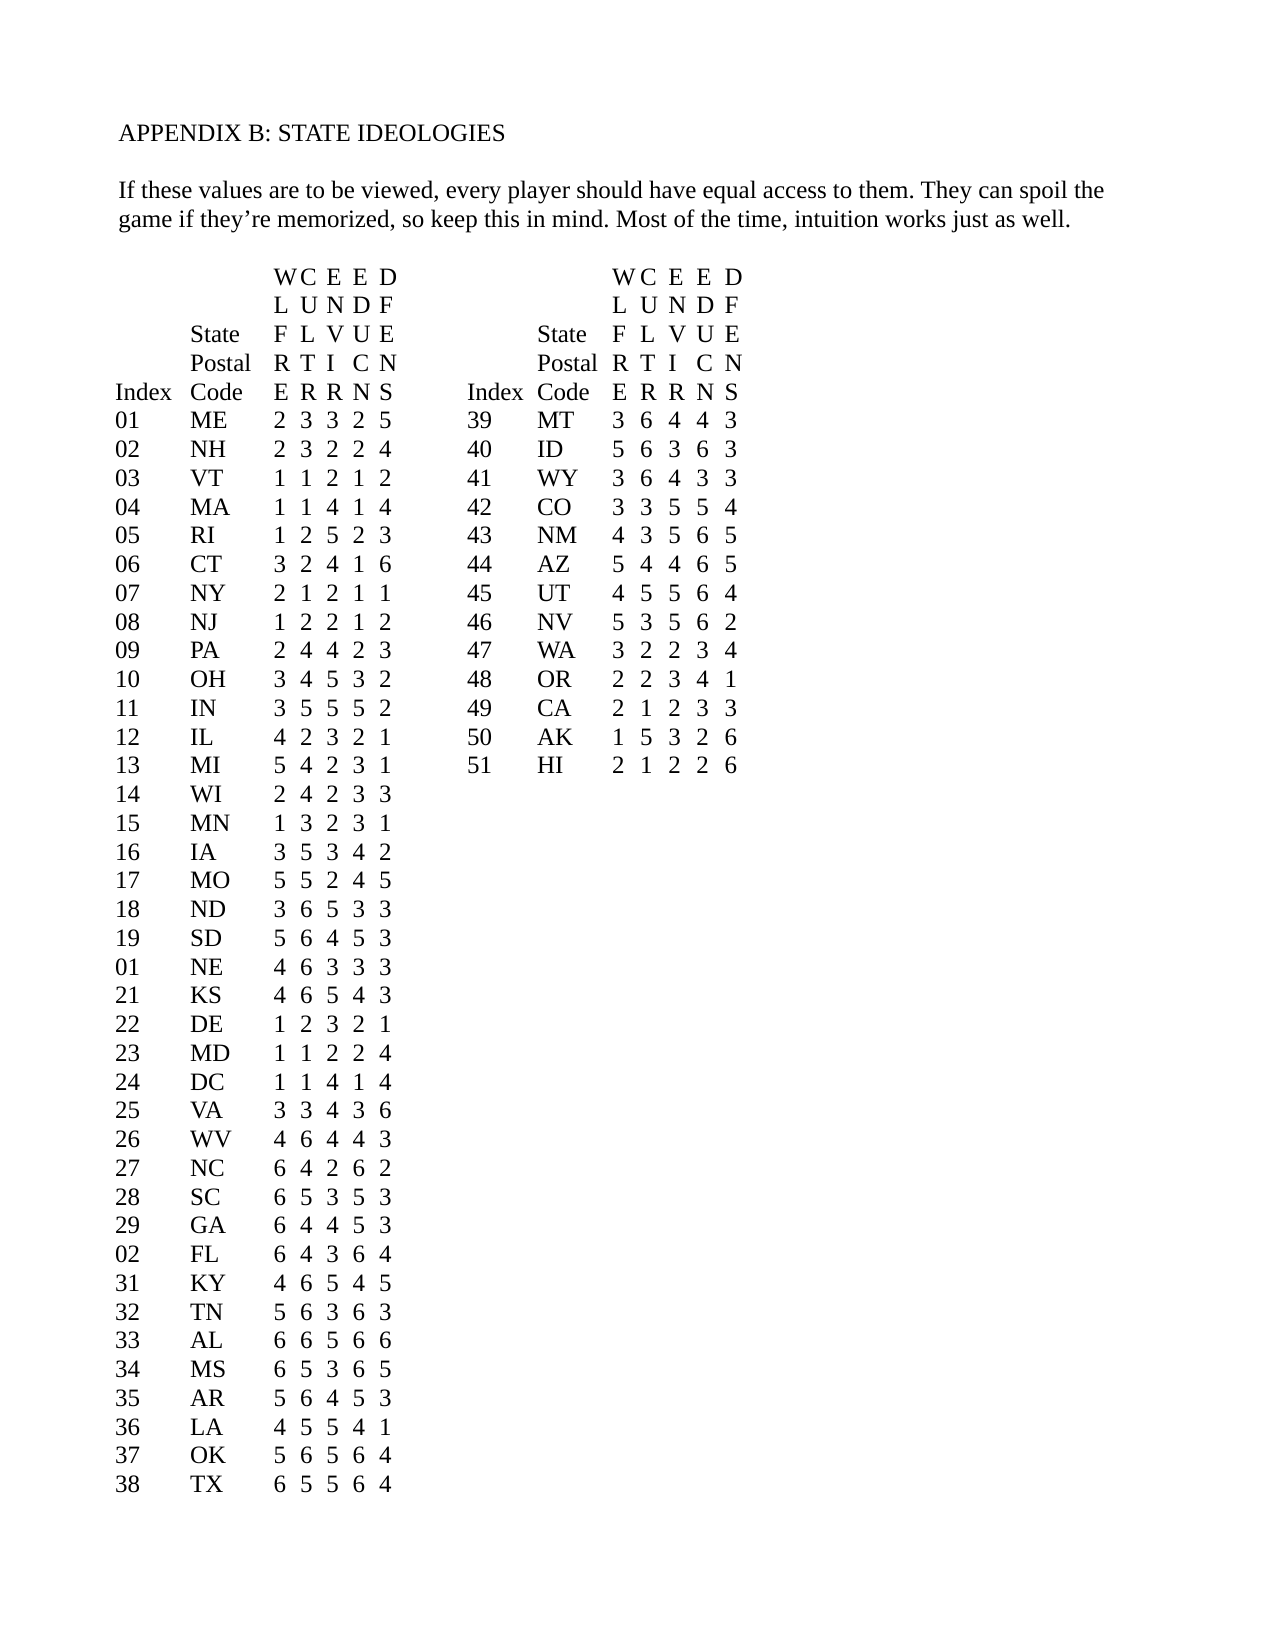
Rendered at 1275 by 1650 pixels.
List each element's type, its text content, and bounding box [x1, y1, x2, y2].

table_cell [693, 1354, 721, 1383]
table_cell 3 [637, 521, 665, 549]
table_cell 5 [270, 1297, 297, 1326]
table_cell 3 [270, 894, 297, 923]
table_cell [609, 1383, 637, 1412]
table_cell NV [534, 607, 609, 636]
table_cell [403, 866, 464, 894]
table_cell 46 [464, 607, 534, 636]
table_cell [464, 1009, 534, 1038]
table_cell [665, 808, 693, 837]
table_cell [464, 1096, 534, 1124]
table_cell [665, 1153, 693, 1182]
table_cell [403, 1096, 464, 1124]
table_cell 3 [721, 693, 749, 722]
table_cell AR [187, 1383, 270, 1412]
table_cell [637, 1038, 665, 1067]
table_cell [403, 693, 464, 722]
table_cell 1 [297, 578, 323, 607]
table_cell [534, 1009, 609, 1038]
table_cell [637, 981, 665, 1009]
table_cell 2 [637, 664, 665, 693]
table_cell 1 [270, 1067, 297, 1096]
table_cell 2 [349, 406, 376, 434]
table_cell [609, 1124, 637, 1153]
table_cell [609, 1297, 637, 1326]
table_cell [609, 1469, 637, 1498]
table_cell 2 [323, 607, 349, 636]
table_cell [464, 1153, 534, 1182]
table_cell [403, 981, 464, 1009]
table_cell 2 [376, 463, 402, 492]
table_cell 4 [376, 1441, 402, 1469]
table_cell 6 [693, 434, 721, 463]
table_cell 3 [323, 952, 349, 981]
table_cell [637, 866, 665, 894]
table_cell NH [187, 434, 270, 463]
table_cell 3 [693, 693, 721, 722]
table_cell 4 [297, 636, 323, 664]
table_cell 3 [349, 952, 376, 981]
table_cell 2 [349, 722, 376, 751]
table_cell 2 [297, 549, 323, 578]
table_cell 4 [323, 636, 349, 664]
table_cell [637, 894, 665, 923]
table_cell 4 [665, 406, 693, 434]
table_cell 4 [376, 1239, 402, 1268]
table_cell [637, 1354, 665, 1383]
table_cell 2 [693, 722, 721, 751]
table_cell [403, 779, 464, 808]
table_header State Postal Code [187, 262, 270, 406]
table_cell [721, 1096, 749, 1124]
table_cell 5 [349, 1211, 376, 1239]
table_cell [637, 923, 665, 952]
table_cell 50 [464, 722, 534, 751]
table_cell PA [187, 636, 270, 664]
table_cell [464, 1354, 534, 1383]
table_cell [609, 1354, 637, 1383]
table_cell [403, 1268, 464, 1297]
table_cell [464, 981, 534, 1009]
table_cell MN [187, 808, 270, 837]
table_cell [403, 664, 464, 693]
table_cell [665, 1038, 693, 1067]
table_cell IN [187, 693, 270, 722]
table_cell 6 [349, 1354, 376, 1383]
table_cell MA [187, 492, 270, 521]
table_cell [403, 492, 464, 521]
table_cell [609, 1268, 637, 1297]
table_cell [693, 894, 721, 923]
table_cell 21 [112, 981, 187, 1009]
table_cell 3 [609, 463, 637, 492]
table_cell 6 [270, 1326, 297, 1354]
table_cell 6 [693, 549, 721, 578]
table_cell 2 [376, 664, 402, 693]
table_cell [464, 952, 534, 981]
table_cell 2 [693, 751, 721, 779]
table_cell [637, 1326, 665, 1354]
table_cell [534, 894, 609, 923]
table_cell 5 [609, 607, 637, 636]
table_cell 5 [376, 1354, 402, 1383]
table_cell VT [187, 463, 270, 492]
table_cell 3 [693, 636, 721, 664]
table_cell [637, 1239, 665, 1268]
table_cell [464, 837, 534, 866]
table_cell [464, 1383, 534, 1412]
table_cell CO [534, 492, 609, 521]
table_cell [534, 1067, 609, 1096]
table_cell CT [187, 549, 270, 578]
table_cell 29 [112, 1211, 187, 1239]
table_cell [721, 1038, 749, 1067]
table_cell 37 [112, 1441, 187, 1469]
table_cell OH [187, 664, 270, 693]
table_cell [693, 1297, 721, 1326]
table_cell ME [187, 406, 270, 434]
table_cell [693, 952, 721, 981]
table_header ENVIR [665, 262, 693, 406]
table_cell [403, 1182, 464, 1211]
table_cell 3 [270, 1096, 297, 1124]
table_cell 1 [349, 578, 376, 607]
table_cell [637, 1009, 665, 1038]
table_cell 10 [112, 664, 187, 693]
table_cell [534, 1441, 609, 1469]
table_cell VA [187, 1096, 270, 1124]
table_cell [534, 1469, 609, 1498]
table_cell 6 [376, 549, 402, 578]
table_cell 6 [349, 1326, 376, 1354]
table_cell [403, 1326, 464, 1354]
table_cell 01 [112, 952, 187, 981]
table_cell 2 [323, 1038, 349, 1067]
table_cell [609, 779, 637, 808]
table_cell MT [534, 406, 609, 434]
table_cell 3 [376, 923, 402, 952]
table_cell [637, 1383, 665, 1412]
table_cell [665, 1009, 693, 1038]
table_cell 1 [270, 463, 297, 492]
table_cell [609, 1153, 637, 1182]
table_cell SC [187, 1182, 270, 1211]
table_cell 16 [112, 837, 187, 866]
table_cell 2 [376, 837, 402, 866]
table_cell [534, 1383, 609, 1412]
table_cell [534, 1153, 609, 1182]
table_cell 4 [376, 434, 402, 463]
table_cell 2 [323, 866, 349, 894]
table_cell 2 [609, 693, 637, 722]
table_cell 3 [349, 894, 376, 923]
table_cell [693, 1038, 721, 1067]
table_cell 4 [376, 492, 402, 521]
table_cell 2 [349, 1038, 376, 1067]
table_cell 2 [376, 693, 402, 722]
table_cell [403, 463, 464, 492]
table_cell 45 [464, 578, 534, 607]
table_cell 5 [270, 1383, 297, 1412]
table_cell [665, 1211, 693, 1239]
table_cell GA [187, 1211, 270, 1239]
table_cell [403, 1354, 464, 1383]
table_cell 3 [323, 722, 349, 751]
table_cell [534, 952, 609, 981]
table_cell 2 [376, 1153, 402, 1182]
table_cell [721, 1412, 749, 1441]
table_cell 4 [297, 1153, 323, 1182]
table_cell 5 [323, 1441, 349, 1469]
table_cell [665, 1124, 693, 1153]
table_cell 6 [349, 1297, 376, 1326]
table_cell 38 [112, 1469, 187, 1498]
table_cell 3 [609, 636, 637, 664]
table_cell [464, 1469, 534, 1498]
table_cell 1 [270, 1009, 297, 1038]
table_cell 4 [270, 1268, 297, 1297]
table_cell 6 [693, 521, 721, 549]
table_cell 6 [297, 923, 323, 952]
table_cell [693, 1469, 721, 1498]
table_header ENVIR [323, 262, 349, 406]
table_cell [403, 1009, 464, 1038]
table_cell [534, 779, 609, 808]
table_cell 2 [609, 751, 637, 779]
table_cell 6 [376, 1096, 402, 1124]
table_cell 1 [270, 492, 297, 521]
table_cell 42 [464, 492, 534, 521]
table_cell 4 [297, 1211, 323, 1239]
table_cell 3 [721, 434, 749, 463]
table_cell [721, 1211, 749, 1239]
table_header State Postal Code [534, 262, 609, 406]
table_cell [637, 1067, 665, 1096]
table_cell IL [187, 722, 270, 751]
table_cell 4 [349, 837, 376, 866]
table_cell [609, 1211, 637, 1239]
table_cell 5 [609, 549, 637, 578]
table_cell 4 [609, 521, 637, 549]
table_cell 23 [112, 1038, 187, 1067]
table_cell 51 [464, 751, 534, 779]
table_cell 2 [609, 664, 637, 693]
table_cell 3 [270, 837, 297, 866]
table_cell 6 [637, 406, 665, 434]
table_cell [721, 808, 749, 837]
table_cell [609, 1067, 637, 1096]
table_cell 4 [323, 1096, 349, 1124]
table_cell [609, 866, 637, 894]
table_cell 15 [112, 808, 187, 837]
table_cell 3 [270, 693, 297, 722]
table_cell 28 [112, 1182, 187, 1211]
table_cell [721, 1067, 749, 1096]
table_cell 1 [349, 463, 376, 492]
table_cell [693, 923, 721, 952]
table_cell 14 [112, 779, 187, 808]
table_cell [665, 923, 693, 952]
table_cell 4 [721, 636, 749, 664]
table_cell 2 [349, 521, 376, 549]
table_cell [464, 923, 534, 952]
table_cell [693, 1239, 721, 1268]
table_cell [534, 1297, 609, 1326]
table_cell 4 [270, 1412, 297, 1441]
table_cell [721, 1009, 749, 1038]
table_cell 5 [349, 1383, 376, 1412]
table_cell [609, 894, 637, 923]
table_cell 3 [376, 1124, 402, 1153]
table_cell 4 [349, 1412, 376, 1441]
table_cell 43 [464, 521, 534, 549]
table_cell RI [187, 521, 270, 549]
table_cell 1 [297, 1067, 323, 1096]
table_cell 2 [297, 722, 323, 751]
table_cell 03 [112, 463, 187, 492]
table_cell 41 [464, 463, 534, 492]
table_header DFENS [721, 262, 749, 406]
table_cell [637, 1441, 665, 1469]
table_cell [665, 779, 693, 808]
table_cell 6 [721, 722, 749, 751]
table_cell [637, 1469, 665, 1498]
table_cell [609, 1182, 637, 1211]
table_cell 4 [609, 578, 637, 607]
table_cell 3 [349, 664, 376, 693]
table_cell [721, 981, 749, 1009]
table_cell 3 [323, 406, 349, 434]
table_header EDUCN [349, 262, 376, 406]
table_cell 2 [270, 406, 297, 434]
table_cell 04 [112, 492, 187, 521]
table_cell [464, 1182, 534, 1211]
table_cell 2 [665, 636, 693, 664]
table_cell 1 [376, 578, 402, 607]
table_cell 4 [376, 1067, 402, 1096]
table_cell 35 [112, 1383, 187, 1412]
table_cell NE [187, 952, 270, 981]
table_cell [534, 1268, 609, 1297]
table_cell [609, 1412, 637, 1441]
table_cell 3 [376, 636, 402, 664]
table_cell [403, 1124, 464, 1153]
table_cell 4 [637, 549, 665, 578]
table_cell [403, 837, 464, 866]
table_cell [403, 1211, 464, 1239]
table_cell 4 [323, 1067, 349, 1096]
table_cell [534, 1412, 609, 1441]
table_cell 3 [721, 463, 749, 492]
table_cell [464, 866, 534, 894]
table_cell 4 [297, 1239, 323, 1268]
table_cell [721, 1326, 749, 1354]
table_cell [721, 923, 749, 952]
table_cell 1 [376, 751, 402, 779]
table_cell 24 [112, 1067, 187, 1096]
table_cell [534, 1211, 609, 1239]
table_cell [721, 1354, 749, 1383]
table_cell [464, 1124, 534, 1153]
table_cell 6 [637, 463, 665, 492]
table_header CULTR [637, 262, 665, 406]
table_cell 2 [323, 751, 349, 779]
table_cell [721, 1182, 749, 1211]
table_cell 4 [270, 722, 297, 751]
table_cell 6 [270, 1239, 297, 1268]
table_cell [665, 1182, 693, 1211]
table_cell 07 [112, 578, 187, 607]
table_cell WA [534, 636, 609, 664]
table_cell [721, 1383, 749, 1412]
table_cell [609, 1239, 637, 1268]
table_cell 6 [297, 894, 323, 923]
table_cell 5 [376, 1268, 402, 1297]
table_cell [637, 1182, 665, 1211]
table_cell 1 [721, 664, 749, 693]
table_cell 6 [270, 1182, 297, 1211]
table_cell 2 [721, 607, 749, 636]
table_cell [464, 808, 534, 837]
table_cell 5 [665, 607, 693, 636]
table_cell 5 [721, 549, 749, 578]
table_cell 5 [297, 1469, 323, 1498]
table_cell [403, 1383, 464, 1412]
table_cell ID [534, 434, 609, 463]
table_cell [464, 1326, 534, 1354]
table_cell KY [187, 1268, 270, 1297]
table_cell 1 [297, 1038, 323, 1067]
table_cell [637, 1124, 665, 1153]
table_cell 6 [297, 1297, 323, 1326]
table_cell 5 [323, 894, 349, 923]
table_cell SD [187, 923, 270, 952]
table_cell 5 [323, 1469, 349, 1498]
table_cell [609, 808, 637, 837]
table_cell 6 [376, 1326, 402, 1354]
table_cell 3 [323, 837, 349, 866]
table_cell 1 [297, 492, 323, 521]
table_cell AK [534, 722, 609, 751]
table_cell 6 [297, 981, 323, 1009]
table_cell [637, 952, 665, 981]
table_header WLFRE [270, 262, 297, 406]
table_cell WV [187, 1124, 270, 1153]
table_cell 3 [376, 1211, 402, 1239]
table_cell 02 [112, 434, 187, 463]
table_cell 4 [693, 406, 721, 434]
table_cell 4 [270, 981, 297, 1009]
table_cell [403, 1239, 464, 1268]
table_cell 1 [376, 808, 402, 837]
table_cell [403, 1297, 464, 1326]
table_cell 4 [297, 751, 323, 779]
table_cell 6 [270, 1153, 297, 1182]
table_cell 2 [323, 578, 349, 607]
table_cell 4 [297, 779, 323, 808]
table_cell 3 [721, 406, 749, 434]
table_cell [693, 1096, 721, 1124]
table_cell 1 [270, 808, 297, 837]
table_cell [464, 1239, 534, 1268]
table_cell 3 [349, 808, 376, 837]
table_cell 3 [376, 521, 402, 549]
table_cell 5 [609, 434, 637, 463]
table_cell 3 [609, 492, 637, 521]
table_cell 4 [721, 578, 749, 607]
table_cell 5 [323, 1412, 349, 1441]
table_cell 1 [349, 549, 376, 578]
table_cell 5 [323, 521, 349, 549]
table_cell 6 [297, 1268, 323, 1297]
table_cell 5 [297, 837, 323, 866]
table_cell [665, 1297, 693, 1326]
text APPENDIX B: STATE IDEOLOGIES [118, 118, 1157, 147]
table_cell 5 [349, 1182, 376, 1211]
table_cell 5 [637, 722, 665, 751]
table_cell [693, 1412, 721, 1441]
table_cell 6 [270, 1354, 297, 1383]
table_cell 6 [297, 1124, 323, 1153]
table_cell [665, 1268, 693, 1297]
table_cell [534, 981, 609, 1009]
table_cell 4 [270, 1124, 297, 1153]
table_cell [721, 837, 749, 866]
table_cell 4 [323, 549, 349, 578]
table_cell 4 [323, 1211, 349, 1239]
table_cell 4 [270, 952, 297, 981]
table_cell 2 [323, 1153, 349, 1182]
table_cell 3 [376, 1297, 402, 1326]
table_cell 4 [376, 1469, 402, 1498]
table_cell 2 [297, 521, 323, 549]
table_cell 12 [112, 722, 187, 751]
table_cell [693, 1268, 721, 1297]
table_cell 2 [323, 434, 349, 463]
table_cell [665, 1067, 693, 1096]
table_cell 3 [609, 406, 637, 434]
table_cell 19 [112, 923, 187, 952]
table_cell [665, 837, 693, 866]
table_cell MO [187, 866, 270, 894]
table_cell 3 [665, 434, 693, 463]
table_cell 2 [376, 607, 402, 636]
table_cell 2 [323, 779, 349, 808]
table_cell 05 [112, 521, 187, 549]
table_cell [464, 1441, 534, 1469]
table_cell 3 [323, 1182, 349, 1211]
table_cell 1 [349, 492, 376, 521]
table_cell 49 [464, 693, 534, 722]
table_cell [609, 952, 637, 981]
table_cell 3 [323, 1239, 349, 1268]
table_cell 5 [297, 693, 323, 722]
table_header WLFRE [609, 262, 637, 406]
table_cell [534, 1096, 609, 1124]
table_cell [534, 1038, 609, 1067]
table_cell [609, 837, 637, 866]
table_cell 6 [297, 1326, 323, 1354]
table_cell [721, 1297, 749, 1326]
table_cell 6 [637, 434, 665, 463]
table_cell 4 [349, 866, 376, 894]
table_cell 4 [349, 1268, 376, 1297]
table_cell [464, 1268, 534, 1297]
table_cell 3 [665, 722, 693, 751]
table_cell 3 [693, 463, 721, 492]
table_cell 6 [270, 1469, 297, 1498]
table_cell [403, 751, 464, 779]
table_cell 13 [112, 751, 187, 779]
table_cell [403, 1067, 464, 1096]
table_cell 3 [349, 779, 376, 808]
table_cell [609, 1009, 637, 1038]
table_cell 3 [376, 1383, 402, 1412]
table_cell [721, 1469, 749, 1498]
table_cell 4 [323, 1124, 349, 1153]
table_cell KS [187, 981, 270, 1009]
table_cell 3 [376, 952, 402, 981]
table_cell 2 [665, 693, 693, 722]
table_cell [665, 866, 693, 894]
table_cell [721, 779, 749, 808]
table_cell NJ [187, 607, 270, 636]
table_cell 40 [464, 434, 534, 463]
table_cell 1 [349, 1067, 376, 1096]
table_cell [403, 406, 464, 434]
table_cell 3 [323, 1354, 349, 1383]
table_cell [534, 837, 609, 866]
table_cell 18 [112, 894, 187, 923]
table_cell 3 [376, 894, 402, 923]
table_cell CA [534, 693, 609, 722]
table_cell [693, 1211, 721, 1239]
table_cell [403, 808, 464, 837]
table_cell 2 [349, 434, 376, 463]
table_cell [403, 952, 464, 981]
table_cell 3 [323, 1297, 349, 1326]
table_cell 2 [270, 578, 297, 607]
table_cell 1 [349, 607, 376, 636]
table_cell 1 [270, 521, 297, 549]
table_cell 6 [349, 1469, 376, 1498]
table_cell 5 [270, 923, 297, 952]
table_cell [403, 894, 464, 923]
table_cell 2 [349, 636, 376, 664]
table_cell 4 [349, 981, 376, 1009]
table_cell TX [187, 1469, 270, 1498]
table_cell 5 [349, 693, 376, 722]
table_cell [665, 1096, 693, 1124]
table_cell [721, 894, 749, 923]
table_cell 3 [637, 607, 665, 636]
table_cell 2 [297, 1009, 323, 1038]
table_cell 5 [349, 923, 376, 952]
table_cell AZ [534, 549, 609, 578]
table_cell 2 [323, 463, 349, 492]
table_cell [693, 1009, 721, 1038]
table_cell MD [187, 1038, 270, 1067]
table_cell [665, 1326, 693, 1354]
table_cell 2 [349, 1009, 376, 1038]
table_cell [721, 866, 749, 894]
table_cell [693, 1326, 721, 1354]
table_cell 3 [297, 1096, 323, 1124]
table_cell 6 [349, 1239, 376, 1268]
table_cell [693, 779, 721, 808]
table_cell [534, 923, 609, 952]
table_cell 31 [112, 1268, 187, 1297]
table_cell [637, 1211, 665, 1239]
table_cell [464, 1038, 534, 1067]
table_cell 5 [693, 492, 721, 521]
table_cell [403, 1469, 464, 1498]
table_cell 2 [665, 751, 693, 779]
table_cell 4 [349, 1124, 376, 1153]
table_cell 4 [297, 664, 323, 693]
table_cell [693, 1182, 721, 1211]
table_cell 1 [376, 1412, 402, 1441]
table_cell [637, 837, 665, 866]
table_cell 2 [270, 636, 297, 664]
table_cell [403, 1441, 464, 1469]
table_cell 6 [297, 1441, 323, 1469]
table_cell 47 [464, 636, 534, 664]
table_cell [609, 923, 637, 952]
table_header Index [112, 262, 187, 406]
table_cell [609, 1038, 637, 1067]
table_cell [665, 1412, 693, 1441]
table_cell 5 [323, 1326, 349, 1354]
table_cell 6 [693, 607, 721, 636]
table_cell 5 [270, 751, 297, 779]
table_cell [693, 1441, 721, 1469]
table_cell 5 [323, 693, 349, 722]
table_cell 3 [323, 1009, 349, 1038]
table_cell 1 [376, 1009, 402, 1038]
table_cell [665, 1239, 693, 1268]
table_cell DE [187, 1009, 270, 1038]
table_cell [403, 636, 464, 664]
table_cell 2 [270, 779, 297, 808]
table_cell [665, 1383, 693, 1412]
table_cell DC [187, 1067, 270, 1096]
table_cell [665, 981, 693, 1009]
table_cell MS [187, 1354, 270, 1383]
table_cell 3 [349, 1096, 376, 1124]
table_cell 4 [376, 1038, 402, 1067]
table_cell NC [187, 1153, 270, 1182]
table_cell [464, 894, 534, 923]
table_cell 3 [376, 1182, 402, 1211]
table_cell 3 [376, 779, 402, 808]
table_cell [665, 1441, 693, 1469]
table_cell 32 [112, 1297, 187, 1326]
table_cell 6 [270, 1211, 297, 1239]
table_cell 5 [665, 521, 693, 549]
table_cell 48 [464, 664, 534, 693]
table_cell 6 [349, 1441, 376, 1469]
table_cell [464, 1412, 534, 1441]
table_header EDUCN [693, 262, 721, 406]
table_cell 1 [376, 722, 402, 751]
table_cell 5 [297, 866, 323, 894]
table_cell [693, 808, 721, 837]
table_cell [403, 434, 464, 463]
table_cell [464, 1067, 534, 1096]
table_cell 1 [270, 607, 297, 636]
table_cell [403, 607, 464, 636]
table_cell [534, 1326, 609, 1354]
table_cell 3 [270, 549, 297, 578]
table_cell [637, 1268, 665, 1297]
table_header Index [464, 262, 534, 406]
table_cell LA [187, 1412, 270, 1441]
table_cell [534, 1182, 609, 1211]
table_cell [721, 952, 749, 981]
table_cell 5 [270, 866, 297, 894]
table_cell [693, 837, 721, 866]
table_cell 4 [665, 463, 693, 492]
table_cell 08 [112, 607, 187, 636]
table_cell 1 [609, 722, 637, 751]
table_cell [609, 1326, 637, 1354]
table_cell [403, 521, 464, 549]
table_cell 1 [637, 693, 665, 722]
table_cell TN [187, 1297, 270, 1326]
table_cell [693, 1124, 721, 1153]
table_cell 3 [297, 406, 323, 434]
table_cell 2 [637, 636, 665, 664]
table_cell 5 [323, 981, 349, 1009]
table_cell 5 [297, 1412, 323, 1441]
table_cell 02 [112, 1239, 187, 1268]
table_cell [693, 1067, 721, 1096]
table_cell [637, 1096, 665, 1124]
table_cell [721, 1153, 749, 1182]
table_cell 1 [637, 751, 665, 779]
table_cell 5 [297, 1354, 323, 1383]
table_cell 3 [376, 981, 402, 1009]
table_cell [665, 952, 693, 981]
table_cell [464, 779, 534, 808]
table_cell 4 [323, 1383, 349, 1412]
table_cell 4 [693, 664, 721, 693]
table_cell [609, 1096, 637, 1124]
table_cell 2 [270, 434, 297, 463]
table_cell 4 [323, 923, 349, 952]
table_cell 6 [721, 751, 749, 779]
table_cell [665, 894, 693, 923]
table_cell 4 [665, 549, 693, 578]
table_cell 6 [297, 1383, 323, 1412]
table_cell 25 [112, 1096, 187, 1124]
table_cell OR [534, 664, 609, 693]
table_cell IA [187, 837, 270, 866]
table_cell 3 [637, 492, 665, 521]
table_cell 1 [270, 1038, 297, 1067]
table_cell AL [187, 1326, 270, 1354]
table_cell 27 [112, 1153, 187, 1182]
table_cell [665, 1469, 693, 1498]
table_cell [403, 1038, 464, 1067]
table_cell [721, 1239, 749, 1268]
table_cell 33 [112, 1326, 187, 1354]
table_cell 17 [112, 866, 187, 894]
table_header CULTR [297, 262, 323, 406]
table_cell [403, 1412, 464, 1441]
table_cell 09 [112, 636, 187, 664]
table_cell HI [534, 751, 609, 779]
table_cell 11 [112, 693, 187, 722]
table_header DFENS [376, 262, 402, 406]
table_cell [464, 1297, 534, 1326]
table_cell [403, 549, 464, 578]
table_cell [609, 1441, 637, 1469]
table_cell 5 [721, 521, 749, 549]
table_cell 5 [270, 1441, 297, 1469]
table_header [403, 262, 464, 406]
table_cell MI [187, 751, 270, 779]
table_cell [721, 1268, 749, 1297]
table_cell 1 [297, 463, 323, 492]
table_cell 36 [112, 1412, 187, 1441]
table_cell 2 [297, 607, 323, 636]
table_cell 3 [297, 808, 323, 837]
table_cell 3 [297, 434, 323, 463]
table_cell 6 [297, 952, 323, 981]
table_cell [637, 1297, 665, 1326]
table_cell 5 [637, 578, 665, 607]
table_cell [637, 779, 665, 808]
table_cell 5 [323, 1268, 349, 1297]
table_cell [403, 923, 464, 952]
table_cell 5 [323, 664, 349, 693]
table_cell [609, 981, 637, 1009]
table_cell [403, 578, 464, 607]
table_cell [693, 866, 721, 894]
table_cell [534, 866, 609, 894]
table_cell ND [187, 894, 270, 923]
text If these values are to be viewed, every player should have equal access to them. They can spoil the game if they’re memorized, so keep this in mind. Most of the time, intuition works just as well. [118, 176, 1157, 233]
table_cell [693, 981, 721, 1009]
table_cell 3 [270, 664, 297, 693]
table_cell [665, 1354, 693, 1383]
table_cell 5 [376, 866, 402, 894]
table_cell NM [534, 521, 609, 549]
table_cell 5 [376, 406, 402, 434]
table_cell FL [187, 1239, 270, 1268]
table_cell 06 [112, 549, 187, 578]
table_cell [693, 1383, 721, 1412]
table_cell [534, 1239, 609, 1268]
table_cell NY [187, 578, 270, 607]
table_cell [403, 722, 464, 751]
table_cell [637, 1153, 665, 1182]
table_cell 6 [693, 578, 721, 607]
table_cell [403, 1153, 464, 1182]
table_cell [534, 1124, 609, 1153]
table_cell 6 [349, 1153, 376, 1182]
table_cell [637, 808, 665, 837]
table_cell 5 [665, 492, 693, 521]
table_cell 4 [323, 492, 349, 521]
table_cell [464, 1211, 534, 1239]
table_cell [637, 1412, 665, 1441]
table_cell 3 [349, 751, 376, 779]
table_cell [534, 1354, 609, 1383]
table_cell OK [187, 1441, 270, 1469]
table_cell 3 [665, 664, 693, 693]
table_cell [721, 1441, 749, 1469]
table_cell 26 [112, 1124, 187, 1153]
table_cell 44 [464, 549, 534, 578]
table_cell 22 [112, 1009, 187, 1038]
table_cell 5 [297, 1182, 323, 1211]
table_cell 34 [112, 1354, 187, 1383]
table_cell 5 [665, 578, 693, 607]
table_cell [721, 1124, 749, 1153]
table_cell 2 [323, 808, 349, 837]
table_cell [693, 1153, 721, 1182]
table_cell 4 [721, 492, 749, 521]
table_cell UT [534, 578, 609, 607]
table_cell 01 [112, 406, 187, 434]
table_cell 39 [464, 406, 534, 434]
table_cell WY [534, 463, 609, 492]
table_cell [534, 808, 609, 837]
table_cell WI [187, 779, 270, 808]
